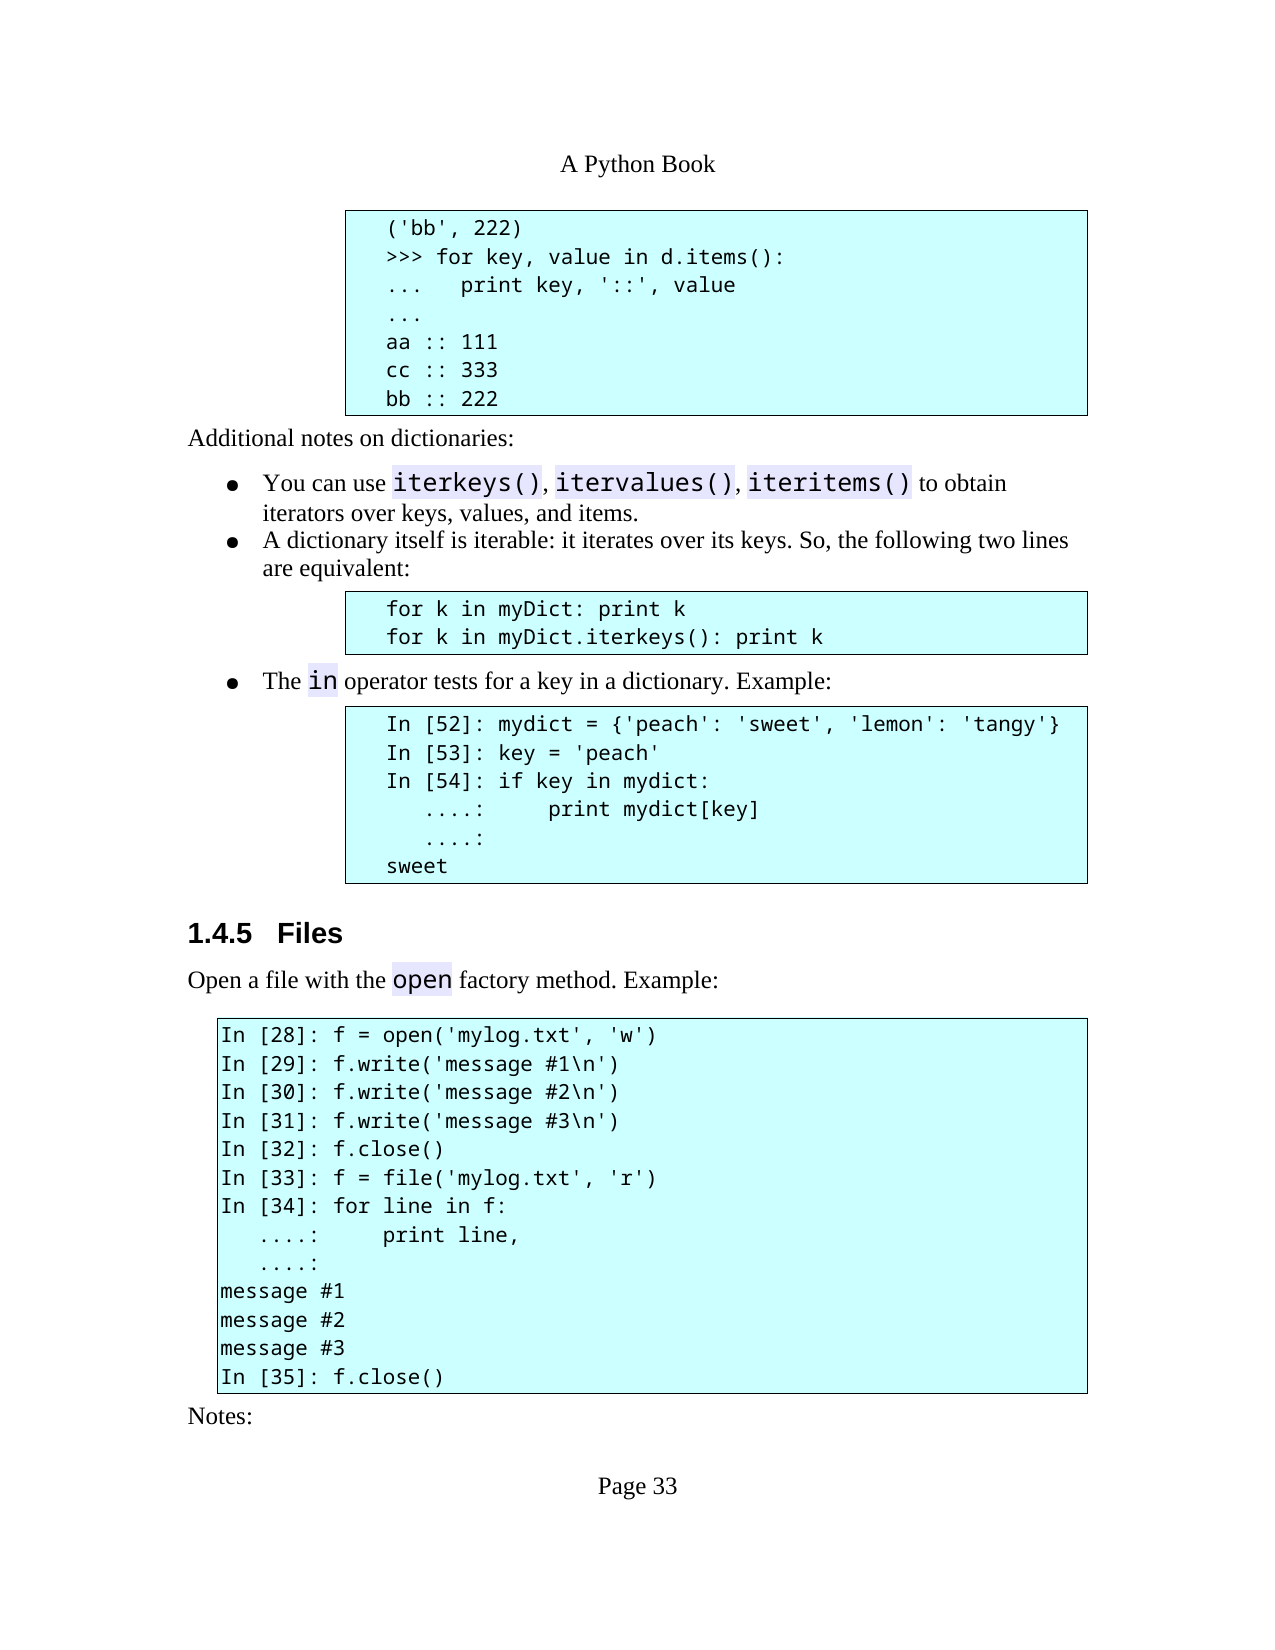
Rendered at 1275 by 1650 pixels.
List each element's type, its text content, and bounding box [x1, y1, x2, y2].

text In [28]: f = open('mylog.txt', 'w') In [29]: f.write('message #1\n') In [30]: f.write('message #2\n') In [31]: f.write('message #3\n') In [32]: f.close() In [33]: f = file('mylog.txt', 'r') In [34]: for line in f: ....: print line, ....: message #1 message #2 message #3 In [35]: f.close() [218, 1019, 1087, 1393]
list In [52]: mydict = {'peach': 'sweet', 'lemon': 'tangy'} In [53]: key = 'peach' In [54]: if key in mydict: ....: print mydict[key] ....: sweet [346, 707, 1087, 883]
list You can use iterkeys(), itervalues(), iteritems() to obtain iterators over keys, values, and items. [225, 465, 1087, 527]
subtitle 1.4.5 Files [187, 917, 1087, 949]
list for k in myDict: print k for k in myDict.iterkeys(): print k [346, 592, 1087, 654]
text Additional notes on dictionaries: [187, 424, 1087, 452]
list The in operator tests for a key in a dictionary. Example: [338, 663, 1087, 697]
list A dictionary itself is iterable: it iterates over its keys. So, the following two lines are equivalent: [225, 527, 1087, 582]
text Notes: [187, 1402, 1087, 1430]
text Open a file with the open factory method. Example: [187, 962, 392, 996]
list The in operator tests for a key in a dictionary. Example: [225, 663, 308, 697]
list ('bb', 222) >>> for key, value in d.items(): ... print key, '::', value ... aa :: 111 cc :: 333 bb :: 222 [346, 211, 1087, 415]
text Open a file with the open factory method. Example: [452, 962, 1087, 996]
